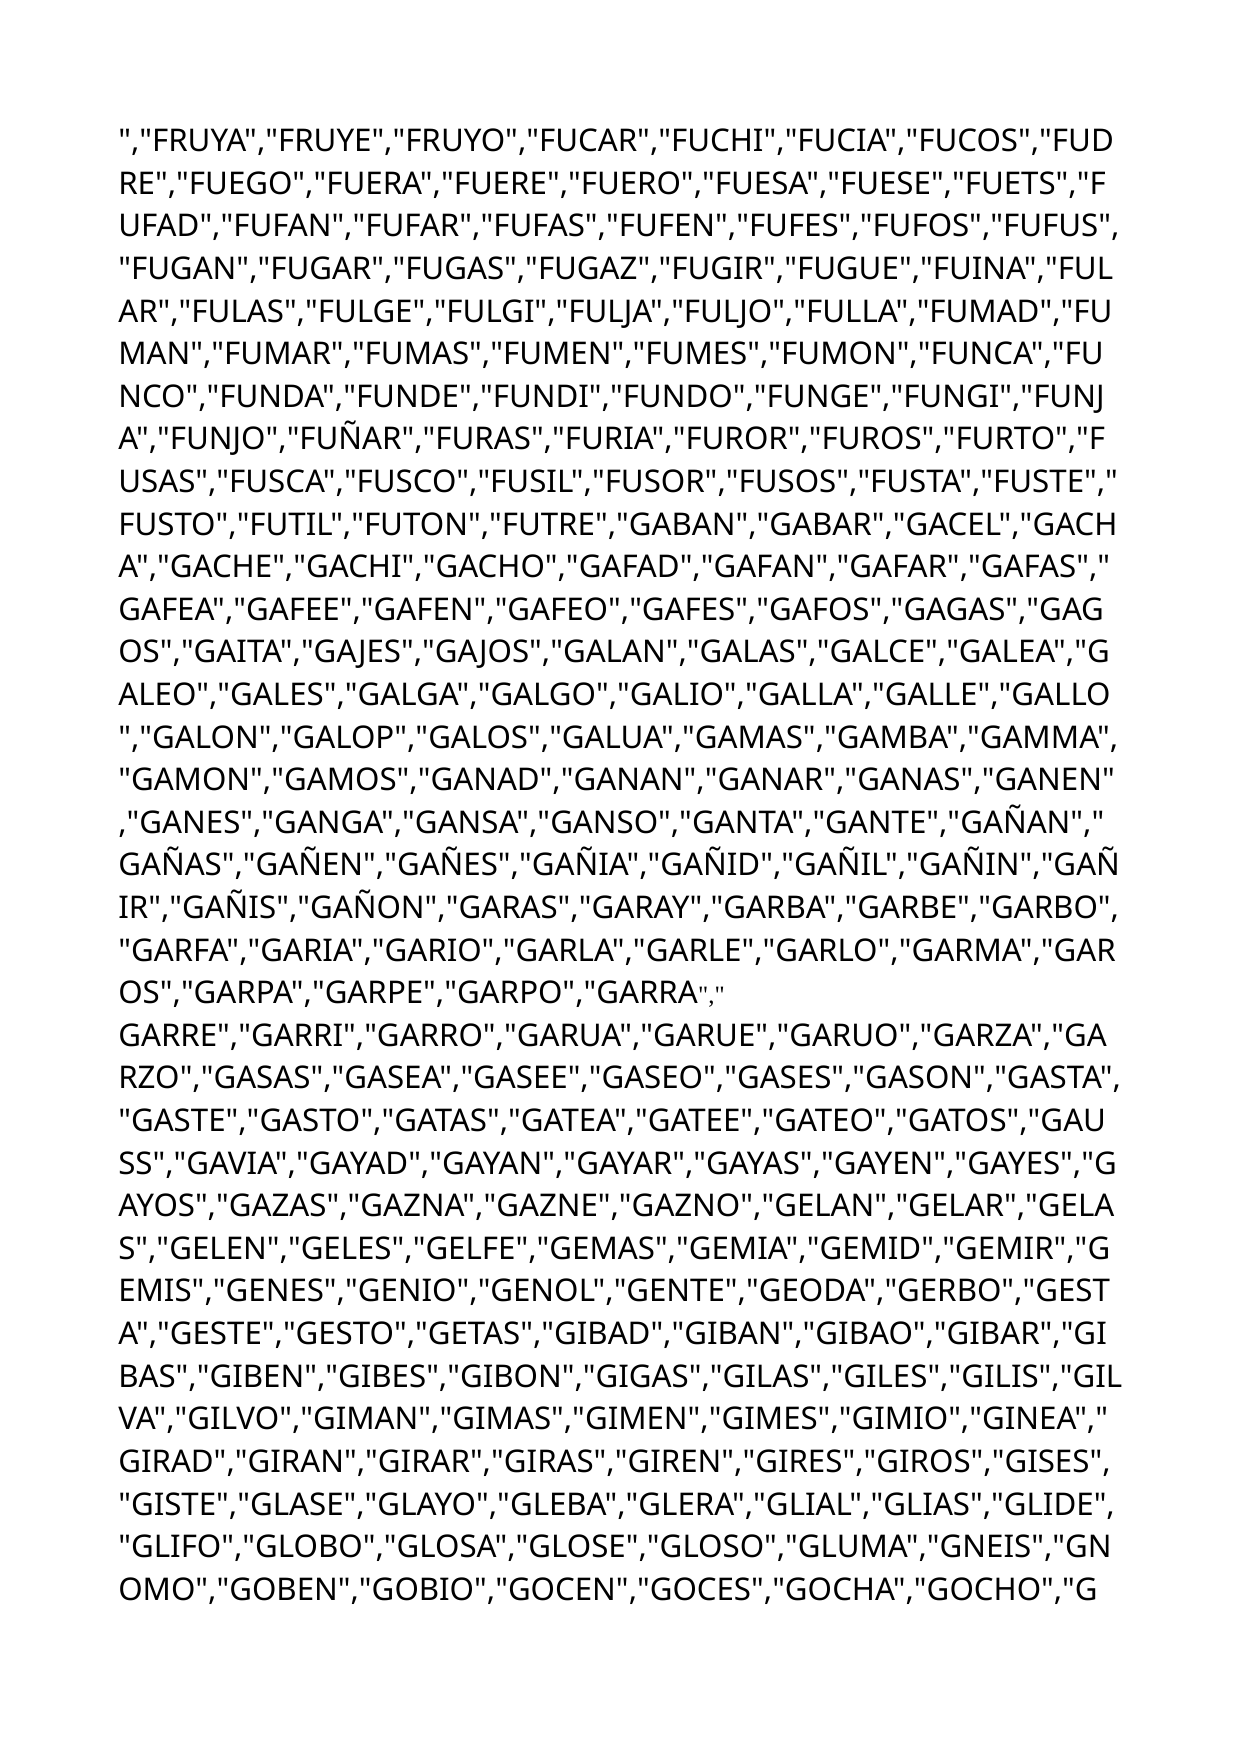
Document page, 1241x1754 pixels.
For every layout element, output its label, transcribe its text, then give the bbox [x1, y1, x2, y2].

text GARRE","GARRI","GARRO","GARUA","GARUE","GARUO","GARZA","GARZO","GASAS","GASEA","GASEE","GASEO","GASES","GASON","GASTA","GASTE","GASTO","GATAS","GATEA","GATEE","GATEO","GATOS","GAUSS","GAVIA","GAYAD","GAYAN","GAYAR","GAYAS","GAYEN","GAYES","GAYOS","GAZAS","GAZNA","GAZNE","GAZNO","GELAN","GELAR","GELAS","GELEN","GELES","GELFE","GEMAS","GEMIA","GEMID","GEMIR","GEMIS","GENES","GENIO","GENOL","GENTE","GEODA","GERBO","GESTA","GESTE","GESTO","GETAS","GIBAD","GIBAN","GIBAO","GIBAR","GIBAS","GIBEN","GIBES","GIBON","GIGAS","GILAS","GILES","GILIS","GILVA","GILVO","GIMAN","GIMAS","GIMEN","GIMES","GIMIO","GINEA","GIRAD","GIRAN","GIRAR","GIRAS","GIREN","GIRES","GIROS","GISES","GISTE","GLASE","GLAYO","GLEBA","GLERA","GLIAL","GLIAS","GLIDE","GLIFO","GLOBO","GLOSA","GLOSE","GLOSO","GLUMA","GNEIS","GNOMO","GOBEN","GOBIO","GOCEN","GOCES","GOCHA","GOCHO","G [118, 1013, 1122, 1609]
text ","FRUYA","FRUYE","FRUYO","FUCAR","FUCHI","FUCIA","FUCOS","FUDRE","FUEGO","FUERA","FUERE","FUERO","FUESA","FUESE","FUETS","FUFAD","FUFAN","FUFAR","FUFAS","FUFEN","FUFES","FUFOS","FUFUS","FUGAN","FUGAR","FUGAS","FUGAZ","FUGIR","FUGUE","FUINA","FULAR","FULAS","FULGE","FULGI","FULJA","FULJO","FULLA","FUMAD","FUMAN","FUMAR","FUMAS","FUMEN","FUMES","FUMON","FUNCA","FUNCO","FUNDA","FUNDE","FUNDI","FUNDO","FUNGE","FUNGI","FUNJA","FUNJO","FUÑAR","FURAS","FURIA","FUROR","FUROS","FURTO","FUSAS","FUSCA","FUSCO","FUSIL","FUSOR","FUSOS","FUSTA","FUSTE","FUSTO","FUTIL","FUTON","FUTRE","GABAN","GABAR","GACEL","GACHA","GACHE","GACHI","GACHO","GAFAD","GAFAN","GAFAR","GAFAS","GAFEA","GAFEE","GAFEN","GAFEO","GAFES","GAFOS","GAGAS","GAGOS","GAITA","GAJES","GAJOS","GALAN","GALAS","GALCE","GALEA","GALEO","GALES","GALGA","GALGO","GALIO","GALLA","GALLE","GALLO","GALON","GALOP","GALOS","GALUA","GAMAS","GAMBA","GAMMA","GAMON","GAMOS","GANAD","GANAN","GANAR","GANAS","GANEN","GANES","GANGA","GANSA","GANSO","GANTA","GANTE","GAÑAN","GAÑAS","GAÑEN","GAÑES","GAÑIA","GAÑID","GAÑIL","GAÑIN","GAÑIR","GAÑIS","GAÑON","GARAS","GARAY","GARBA","GARBE","GARBO","GARFA","GARIA","GARIO","GARLA","GARLE","GARLO","GARMA","GAROS","GARPA","GARPE","GARPO","GARRA"," [118, 118, 1122, 1013]
